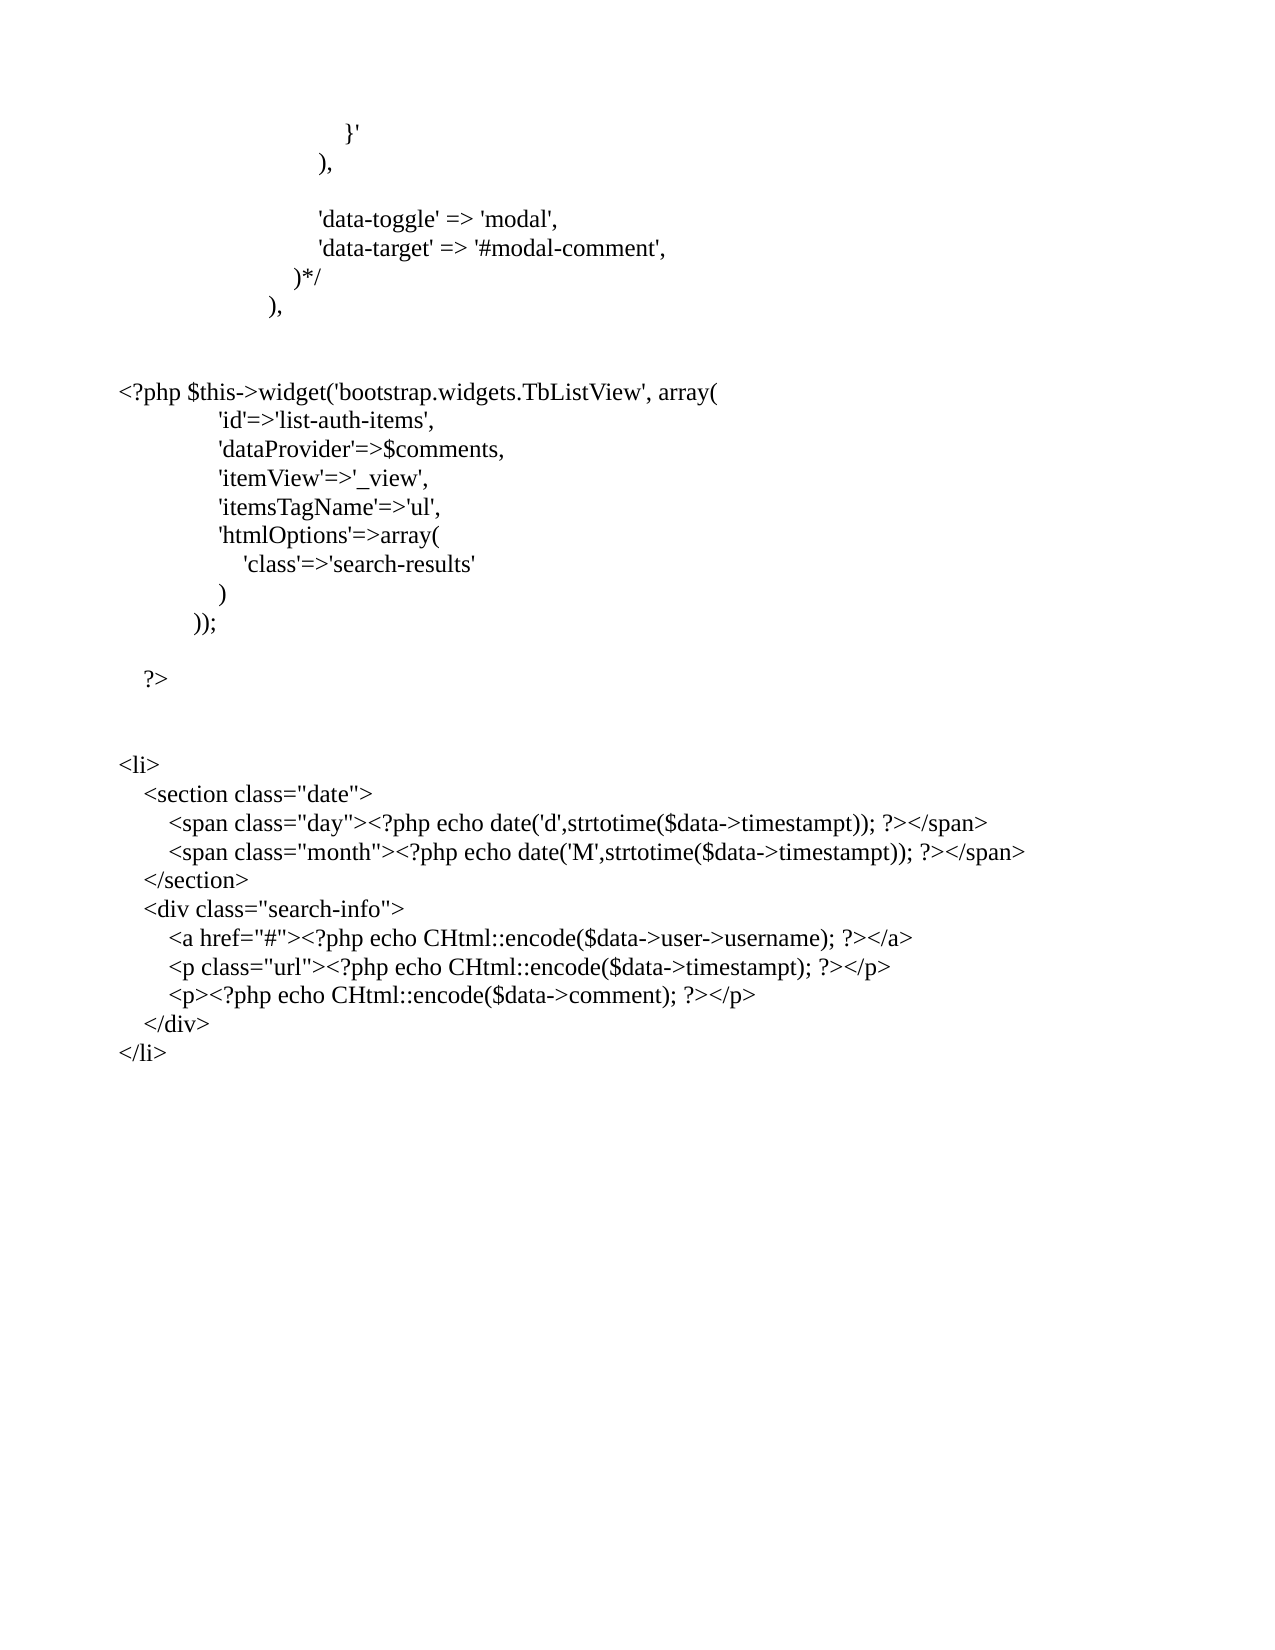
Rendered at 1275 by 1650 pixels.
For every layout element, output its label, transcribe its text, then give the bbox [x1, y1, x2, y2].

text 'id'=>'list-auth-items', [118, 406, 1157, 434]
text <section class="date"> [118, 779, 1157, 808]
text ), [118, 147, 1157, 176]
text </section> [118, 866, 1157, 894]
text </div> [118, 1009, 1157, 1038]
text 'htmlOptions'=>array( [118, 521, 1157, 549]
text 'dataProvider'=>$comments, [118, 434, 1157, 463]
text }' [118, 118, 1157, 147]
text <span class="day"><?php echo date('d',strtotime($data->timestampt)); ?></span> [118, 808, 1157, 837]
text 'itemView'=>'_view', [118, 463, 1157, 492]
text <div class="search-info"> [118, 894, 1157, 923]
text <a href="#"><?php echo CHtml::encode($data->user->username); ?></a> [118, 923, 1157, 952]
text <p><?php echo CHtml::encode($data->comment); ?></p> [118, 981, 1157, 1009]
text ), [118, 291, 1157, 319]
text 'itemsTagName'=>'ul', [118, 492, 1157, 521]
text 'class'=>'search-results' [118, 549, 1157, 578]
text )*/ [118, 262, 1157, 291]
text <p class="url"><?php echo CHtml::encode($data->timestampt); ?></p> [118, 952, 1157, 981]
text 'data-toggle' => 'modal', [118, 204, 1157, 233]
text 'data-target' => '#modal-comment', [118, 233, 1157, 262]
text )); [118, 607, 1157, 636]
text </li> [118, 1038, 1157, 1067]
text <span class="month"><?php echo date('M',strtotime($data->timestampt)); ?></span> [118, 837, 1157, 866]
text <li> [118, 751, 1157, 779]
text <?php $this->widget('bootstrap.widgets.TbListView', array( [118, 377, 1157, 406]
text ?> [118, 664, 1157, 693]
text ) [118, 578, 1157, 607]
